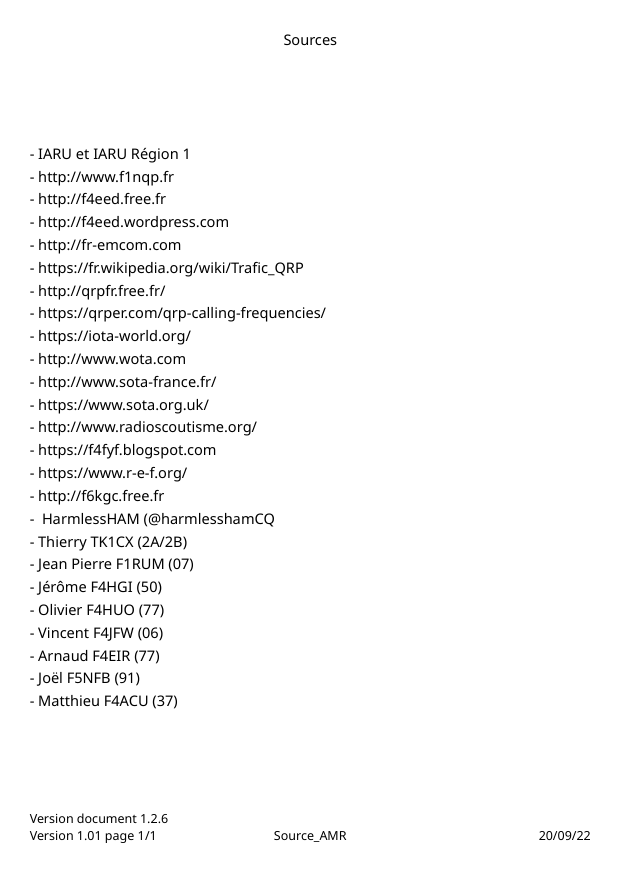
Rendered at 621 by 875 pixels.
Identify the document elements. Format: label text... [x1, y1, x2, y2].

text - https://www.sota.org.uk/ [29, 394, 591, 414]
text - https://fr.wikipedia.org/wiki/Trafic_QRP [29, 258, 591, 277]
text - Joël F5NFB (91) [29, 668, 591, 688]
text - http://f6kgc.free.fr [29, 486, 591, 506]
text - https://qrper.com/qrp-calling-frequencies/ [29, 303, 591, 323]
text - Olivier F4HUO (77) [29, 600, 591, 620]
text - http://www.f1nqp.fr [29, 166, 591, 186]
text - http://www.wota.com [29, 349, 591, 369]
text - http://www.sota-france.fr/ [29, 372, 591, 392]
text - Jean Pierre F1RUM (07) [29, 554, 591, 574]
text - http://fr-emcom.com [29, 235, 591, 255]
text - http://f4eed.wordpress.com [29, 212, 591, 232]
text Sources [29, 29, 591, 49]
text - Matthieu F4ACU (37) [29, 691, 591, 711]
text - Vincent F4JFW (06) [29, 623, 591, 642]
text - http://f4eed.free.fr [29, 189, 591, 209]
text - Jérôme F4HGI (50) [29, 577, 591, 597]
text - https://f4fyf.blogspot.com [29, 440, 591, 460]
text - https://www.r-e-f.org/ [29, 463, 591, 483]
text - Thierry TK1CX (2A/2B) [29, 531, 591, 551]
text - http://www.radioscoutisme.org/ [29, 417, 591, 437]
text - http://qrpfr.free.fr/ [29, 280, 591, 300]
text - https://iota-world.org/ [29, 326, 591, 346]
text - Arnaud F4EIR (77) [29, 645, 591, 665]
text - IARU et IARU Région 1 [29, 143, 591, 163]
text - HarmlessHAM (@harmlesshamCQ [29, 508, 591, 528]
